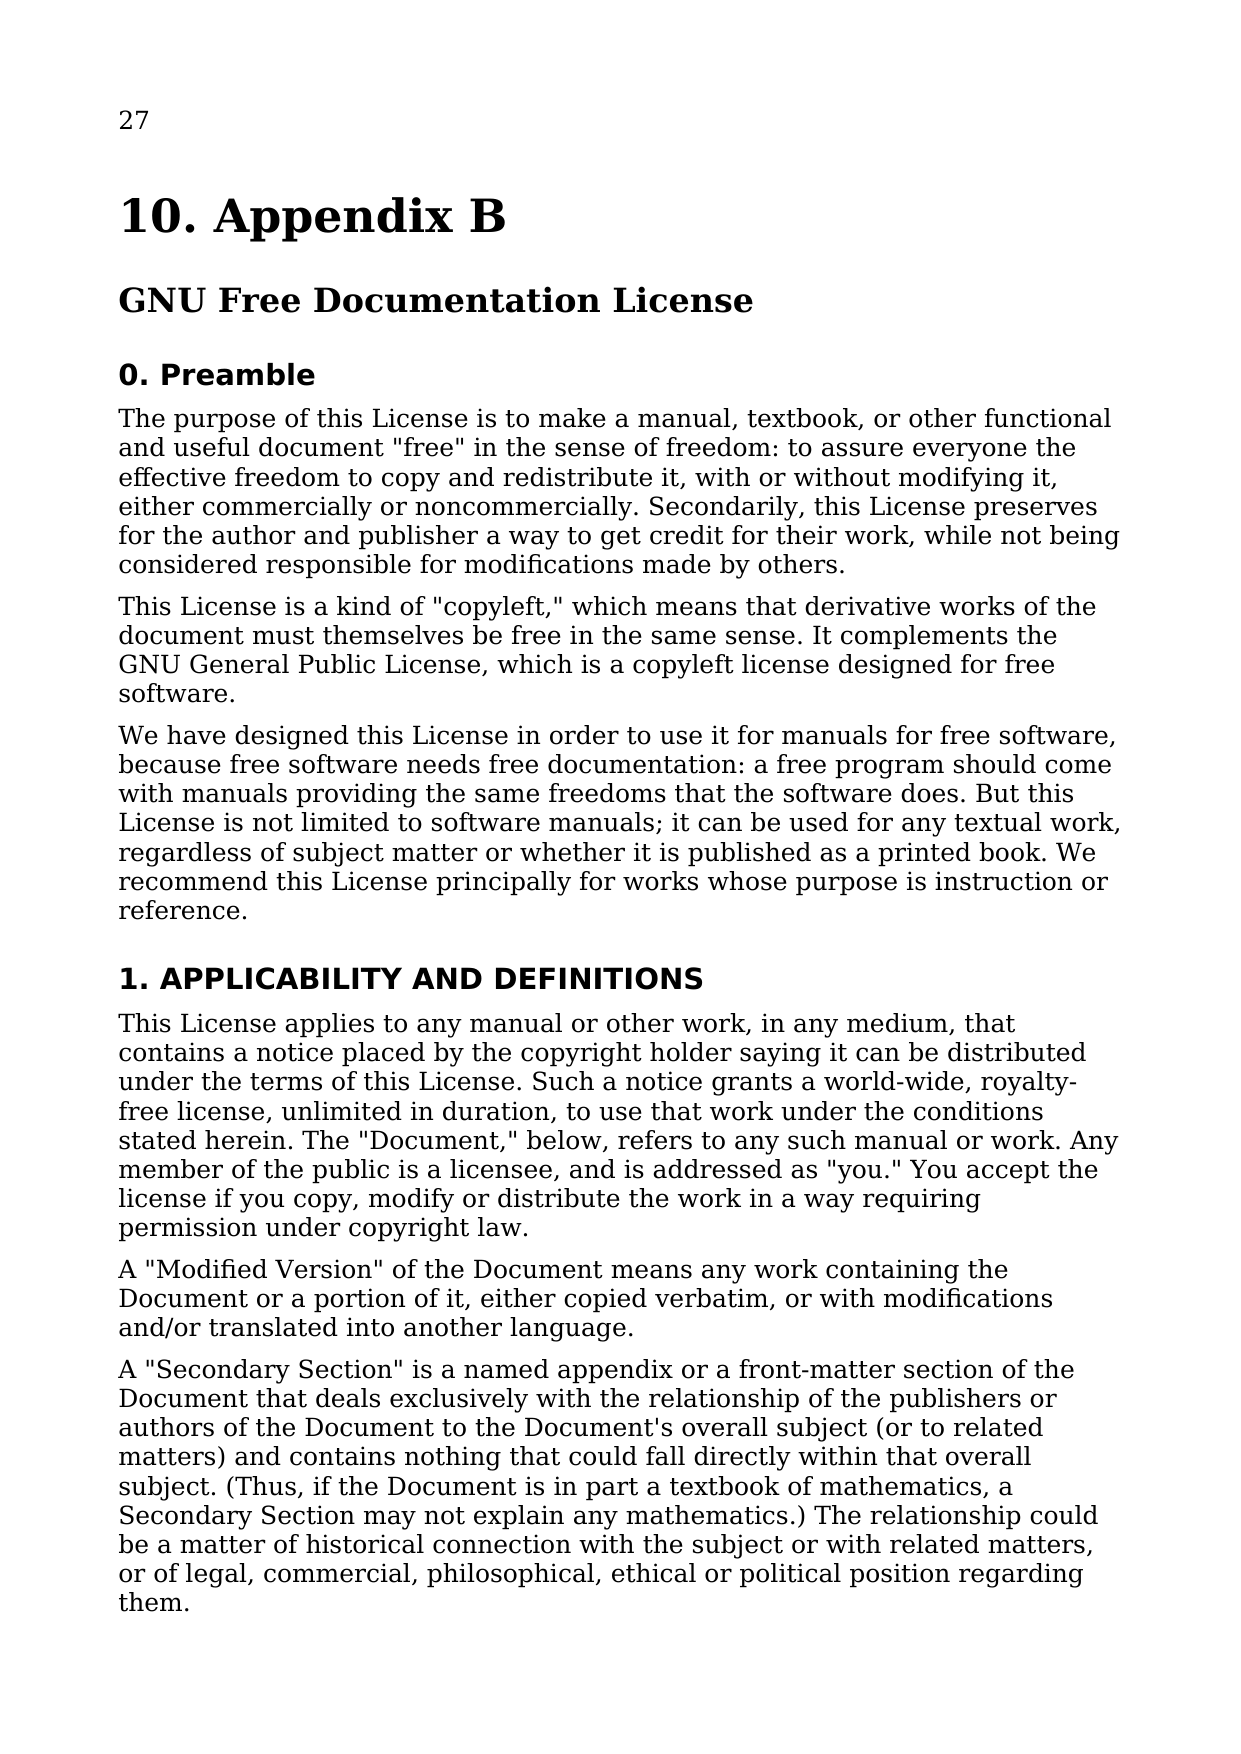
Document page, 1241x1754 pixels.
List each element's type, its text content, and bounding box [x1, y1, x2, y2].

text A "Secondary Section" is a named appendix or a front-matter section of the Document that deals exclusively with the relationship of the publishers or authors of the Document to the Document's overall subject (or to related matters) and contains nothing that could fall directly within that overall subject. (Thus, if the Document is in part a textbook of mathematics, a Secondary Section may not explain any mathematics.) The relationship could be a matter of historical connection with the subject or with related matters, or of legal, commercial, philosophical, ethical or political position regarding them. [118, 1355, 1122, 1617]
subtitle 0. Preamble [118, 358, 1122, 392]
subtitle GNU Free Documentation License [118, 281, 1122, 320]
text This License is a kind of "copyleft," which means that derivative works of the document must themselves be free in the same sense. It complements the GNU General Public License, which is a copyleft license designed for free software. [118, 592, 1122, 708]
text This License applies to any manual or other work, in any medium, that contains a notice placed by the copyright holder saying it can be distributed under the terms of this License. Such a notice grants a world-wide, royalty-free license, unlimited in duration, to use that work under the conditions stated herein. The "Document," below, refers to any such manual or work. Any member of the public is a licensee, and is addressed as "you." You accept the license if you copy, modify or distribute the work in a way requiring permission under copyright law. [118, 1009, 1122, 1242]
subtitle 10. Appendix B [118, 190, 1122, 244]
subtitle 1. APPLICABILITY AND DEFINITIONS [118, 963, 1122, 997]
text We have designed this License in order to use it for manuals for free software, because free software needs free documentation: a free program should come with manuals providing the same freedoms that the software does. But this License is not limited to software manuals; it can be used for any textual work, regardless of subject matter or whether it is published as a printed book. We recommend this License principally for works whose purpose is instruction or reference. [118, 721, 1122, 925]
text A "Modified Version" of the Document means any work containing the Document or a portion of it, either copied verbatim, or with modifications and/or translated into another language. [118, 1255, 1122, 1342]
text The purpose of this License is to make a manual, textbook, or other functional and useful document "free" in the sense of freedom: to assure everyone the effective freedom to copy and redistribute it, with or without modifying it, either commercially or noncommercially. Secondarily, this License preserves for the author and publisher a way to get credit for their work, while not being considered responsible for modifications made by others. [118, 404, 1122, 579]
